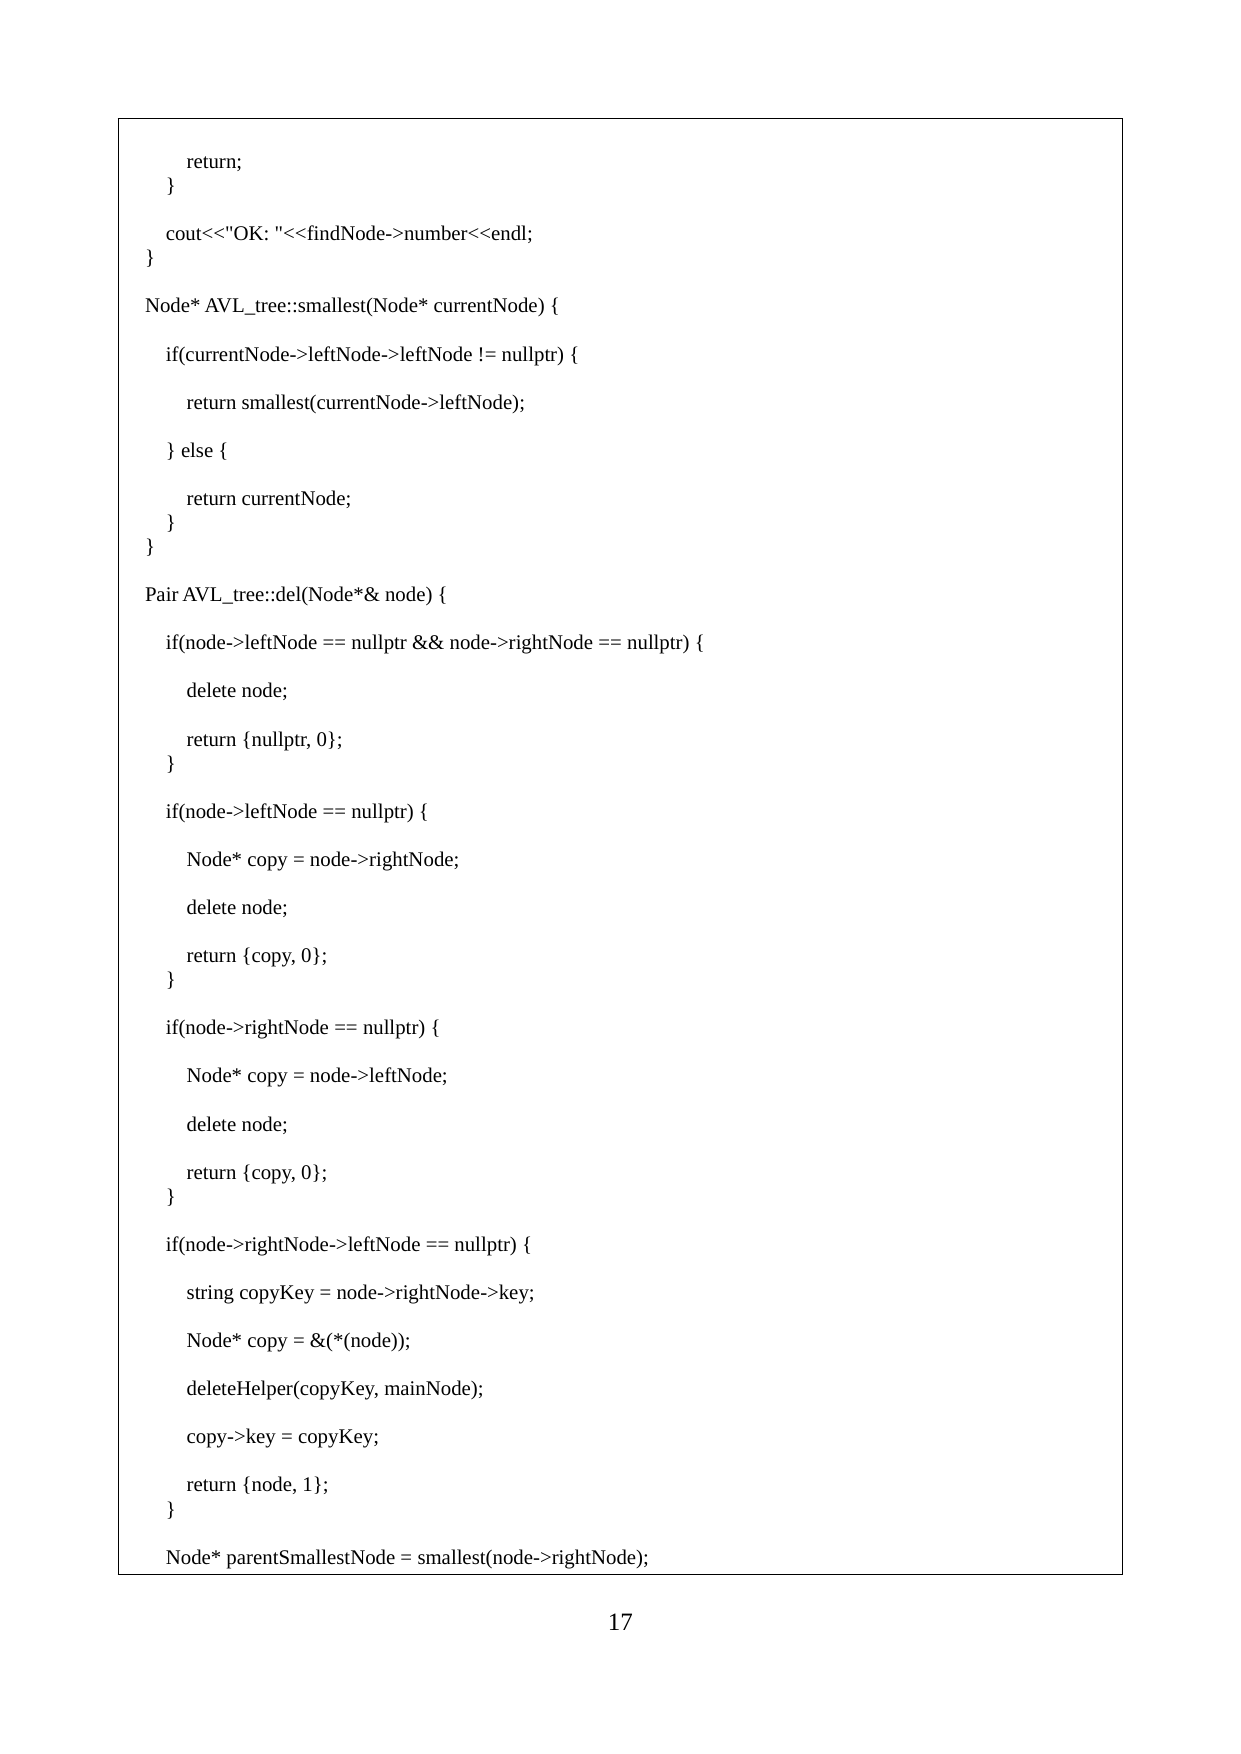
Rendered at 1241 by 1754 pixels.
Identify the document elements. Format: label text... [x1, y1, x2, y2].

table_header return; } cout<<"OK: "<<findNode->number<<endl; } Node* AVL_tree::smallest(Node* currentNode) { if(currentNode->leftNode->leftNode != nullptr) { return smallest(currentNode->leftNode); } else { return currentNode; } } Pair AVL_tree::del(Node*& node) { if(node->leftNode == nullptr && node->rightNode == nullptr) { delete node; return {nullptr, 0}; } if(node->leftNode == nullptr) { Node* copy = node->rightNode; delete node; return {copy, 0}; } if(node->rightNode == nullptr) { Node* copy = node->leftNode; delete node; return {copy, 0}; } if(node->rightNode->leftNode == nullptr) { string copyKey = node->rightNode->key; Node* copy = &(*(node)); deleteHelper(copyKey, mainNode); copy->key = copyKey; return {node, 1}; } Node* parentSmallestNode = smallest(node->rightNode); [119, 119, 1122, 1574]
